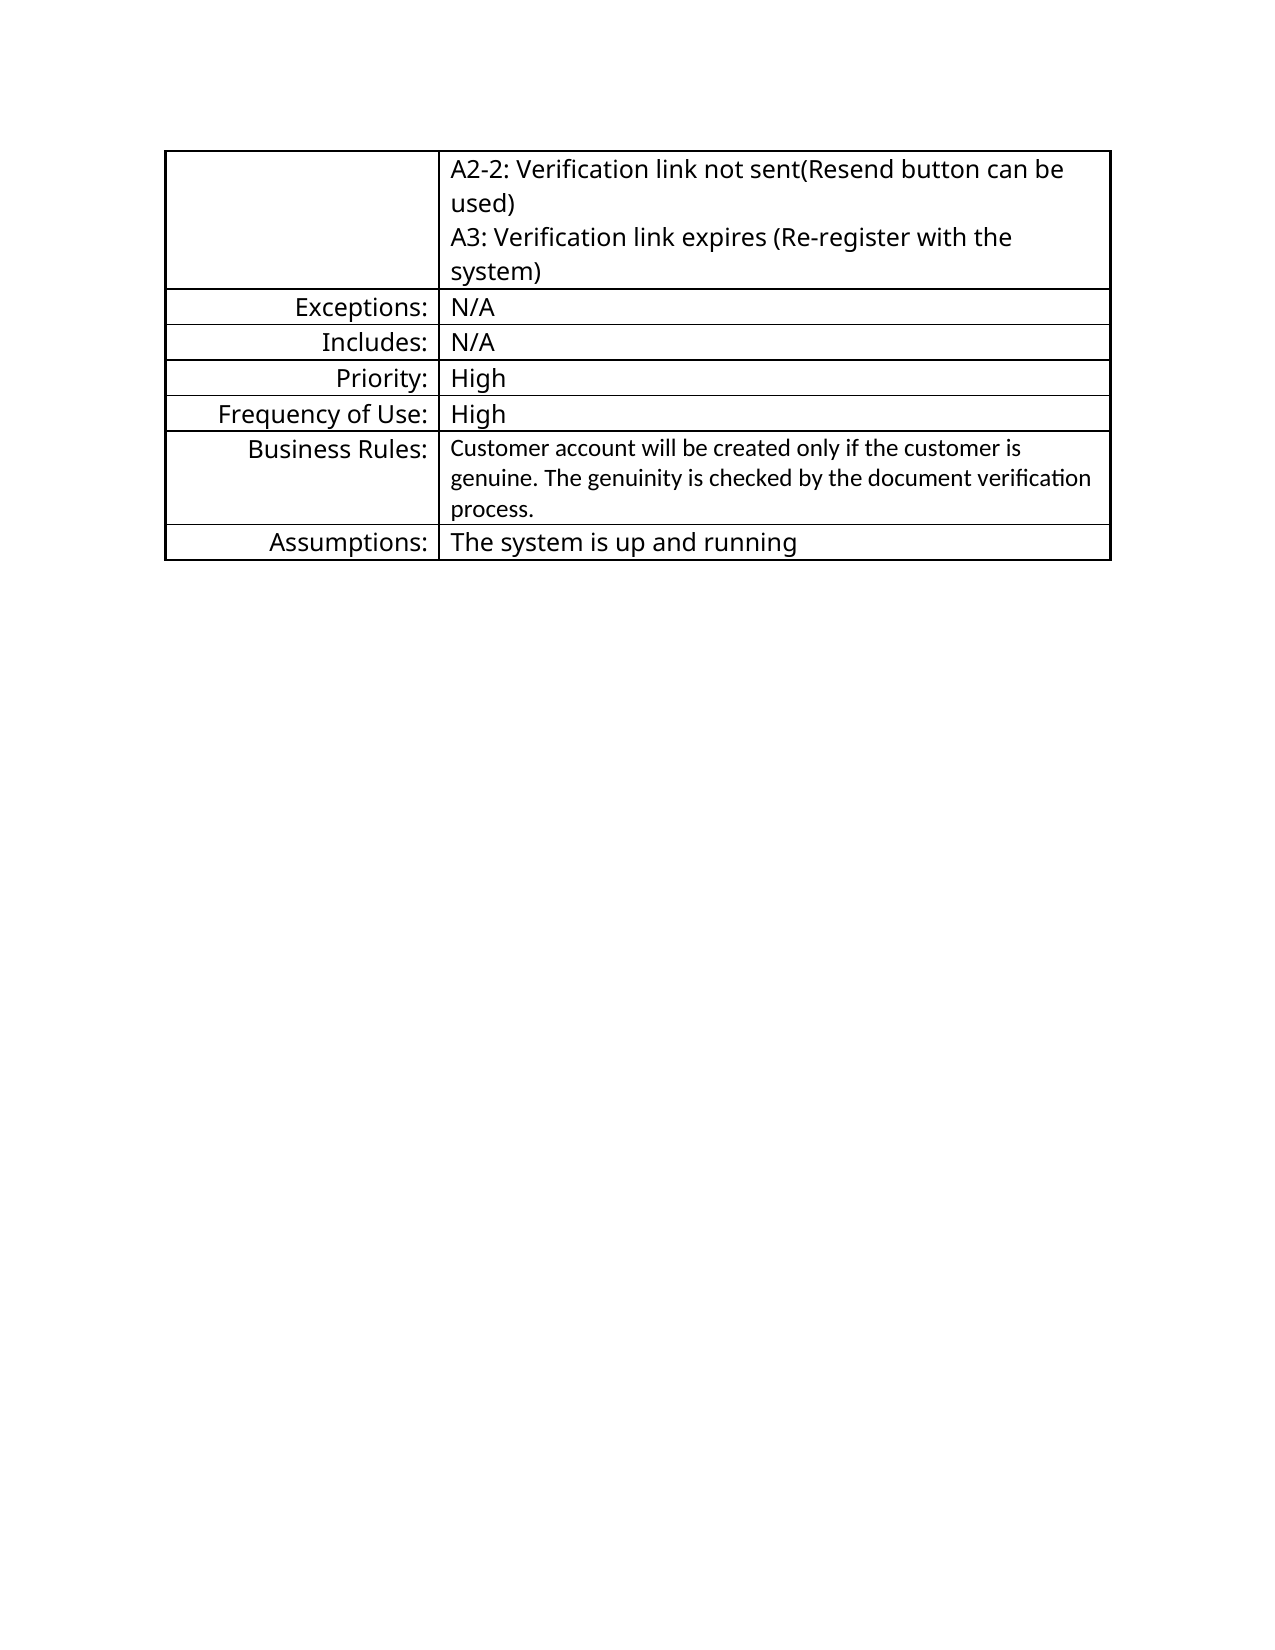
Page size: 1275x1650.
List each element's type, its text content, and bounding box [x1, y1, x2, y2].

table_cell Frequency of Use: [167, 396, 438, 430]
table_cell N/A [440, 290, 1109, 323]
table_cell The system is up and running [440, 525, 1109, 559]
table_cell High [440, 396, 1109, 430]
table_cell Priority: [167, 361, 438, 395]
table_cell A2-2: Verification link not sent(Resend button can be used) A3: Verification link expires (Re-register with the system) [440, 152, 1109, 288]
table_cell [167, 152, 438, 288]
table_cell Assumptions: [167, 525, 438, 559]
table_cell N/A [440, 325, 1109, 359]
table_cell Customer account will be created only if the customer is genuine. The genuinity is checked by the document verification process. [440, 432, 1109, 523]
table_cell Includes: [167, 325, 438, 359]
table_cell High [440, 361, 1109, 395]
table_cell Business Rules: [167, 432, 438, 523]
table_cell Exceptions: [167, 290, 438, 323]
